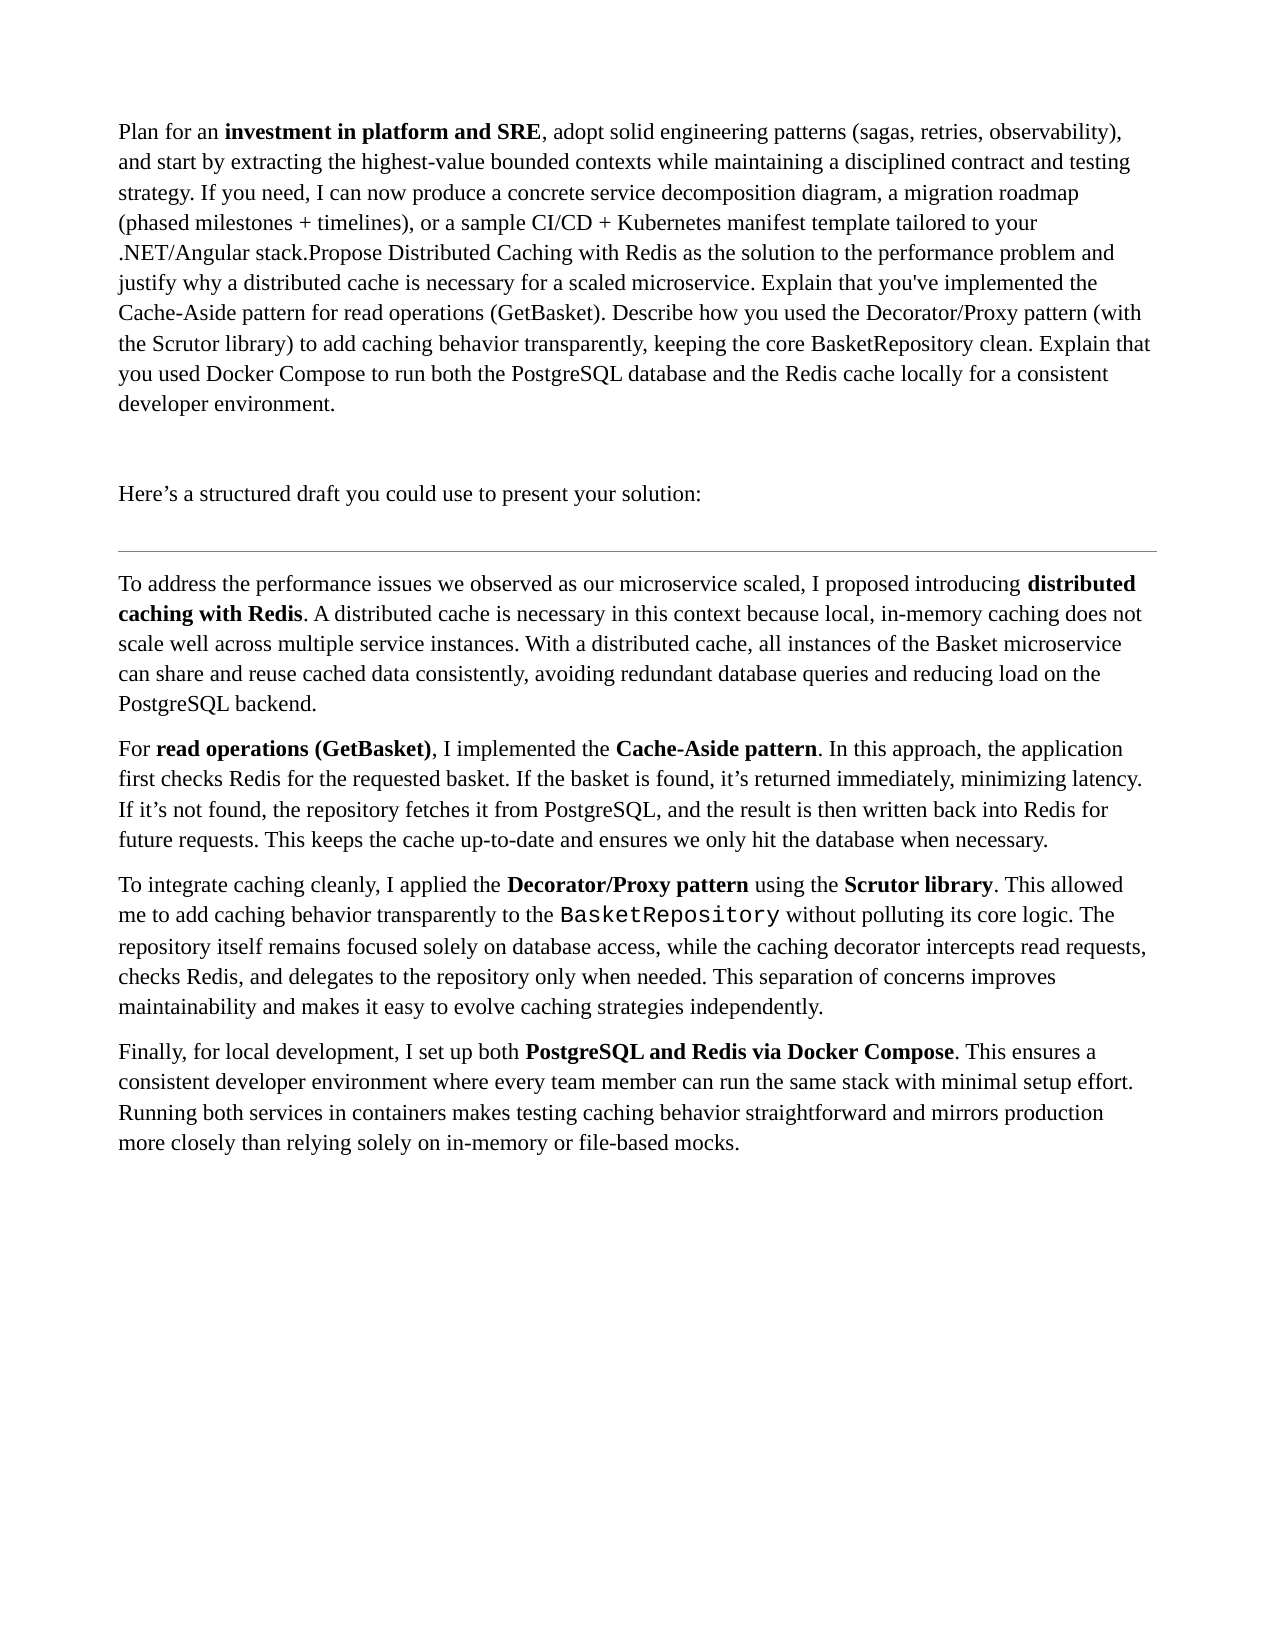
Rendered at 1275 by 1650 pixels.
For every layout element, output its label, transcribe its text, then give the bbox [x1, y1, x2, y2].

text Finally, for local development, I set up both PostgreSQL and Redis via Docker Compose. This ensures a consistent developer environment where every team member can run the same stack with minimal setup effort. Running both services in containers makes testing caching behavior straightforward and mirrors production more closely than relying solely on in-memory or file-based mocks. [118, 1038, 1157, 1155]
text To address the performance issues we observed as our microservice scaled, I proposed introducing distributed caching with Redis. A distributed cache is necessary in this context because local, in-memory caching does not scale well across multiple service instances. With a distributed cache, all instances of the Basket microservice can share and reuse cached data consistently, avoiding redundant database queries and reducing load on the PostgreSQL backend. [118, 569, 1157, 717]
text Plan for an investment in platform and SRE, adopt solid engineering patterns (sagas, retries, observability), and start by extracting the highest-value bounded contexts while maintaining a disciplined contract and testing strategy. If you need, I can now produce a concrete service decomposition diagram, a migration roadmap (phased milestones + timelines), or a sample CI/CD + Kubernetes manifest template tailored to your .NET/Angular stack.Propose Distributed Caching with Redis as the solution to the performance problem and justify why a distributed cache is necessary for a scaled microservice. Explain that you've implemented the Cache-Aside pattern for read operations (GetBasket). Describe how you used the Decorator/Proxy pattern (with the Scrutor library) to add caching behavior transparently, keeping the core BasketRepository clean. Explain that you used Docker Compose to run both the PostgreSQL database and the Redis cache locally for a consistent developer environment. [118, 118, 1157, 416]
text Here’s a structured draft you could use to present your solution: [118, 479, 1157, 506]
text For read operations (GetBasket), I implemented the Cache-Aside pattern. In this approach, the application first checks Redis for the requested basket. If the basket is found, it’s returned immediately, minimizing latency. If it’s not found, the repository fetches it from PostgreSQL, and the result is then written back into Redis for future requests. This keeps the cache up-to-date and ensures we only hit the database when necessary. [118, 735, 1157, 852]
text To integrate caching cleanly, I applied the Decorator/Proxy pattern using the Scrutor library. This allowed me to add caching behavior transparently to the BasketRepository without polluting its core logic. The repository itself remains focused solely on database access, while the caching decorator intercepts read requests, checks Redis, and delegates to the repository only when needed. This separation of concerns improves maintainability and makes it easy to evolve caching strategies independently. [118, 871, 1157, 1020]
